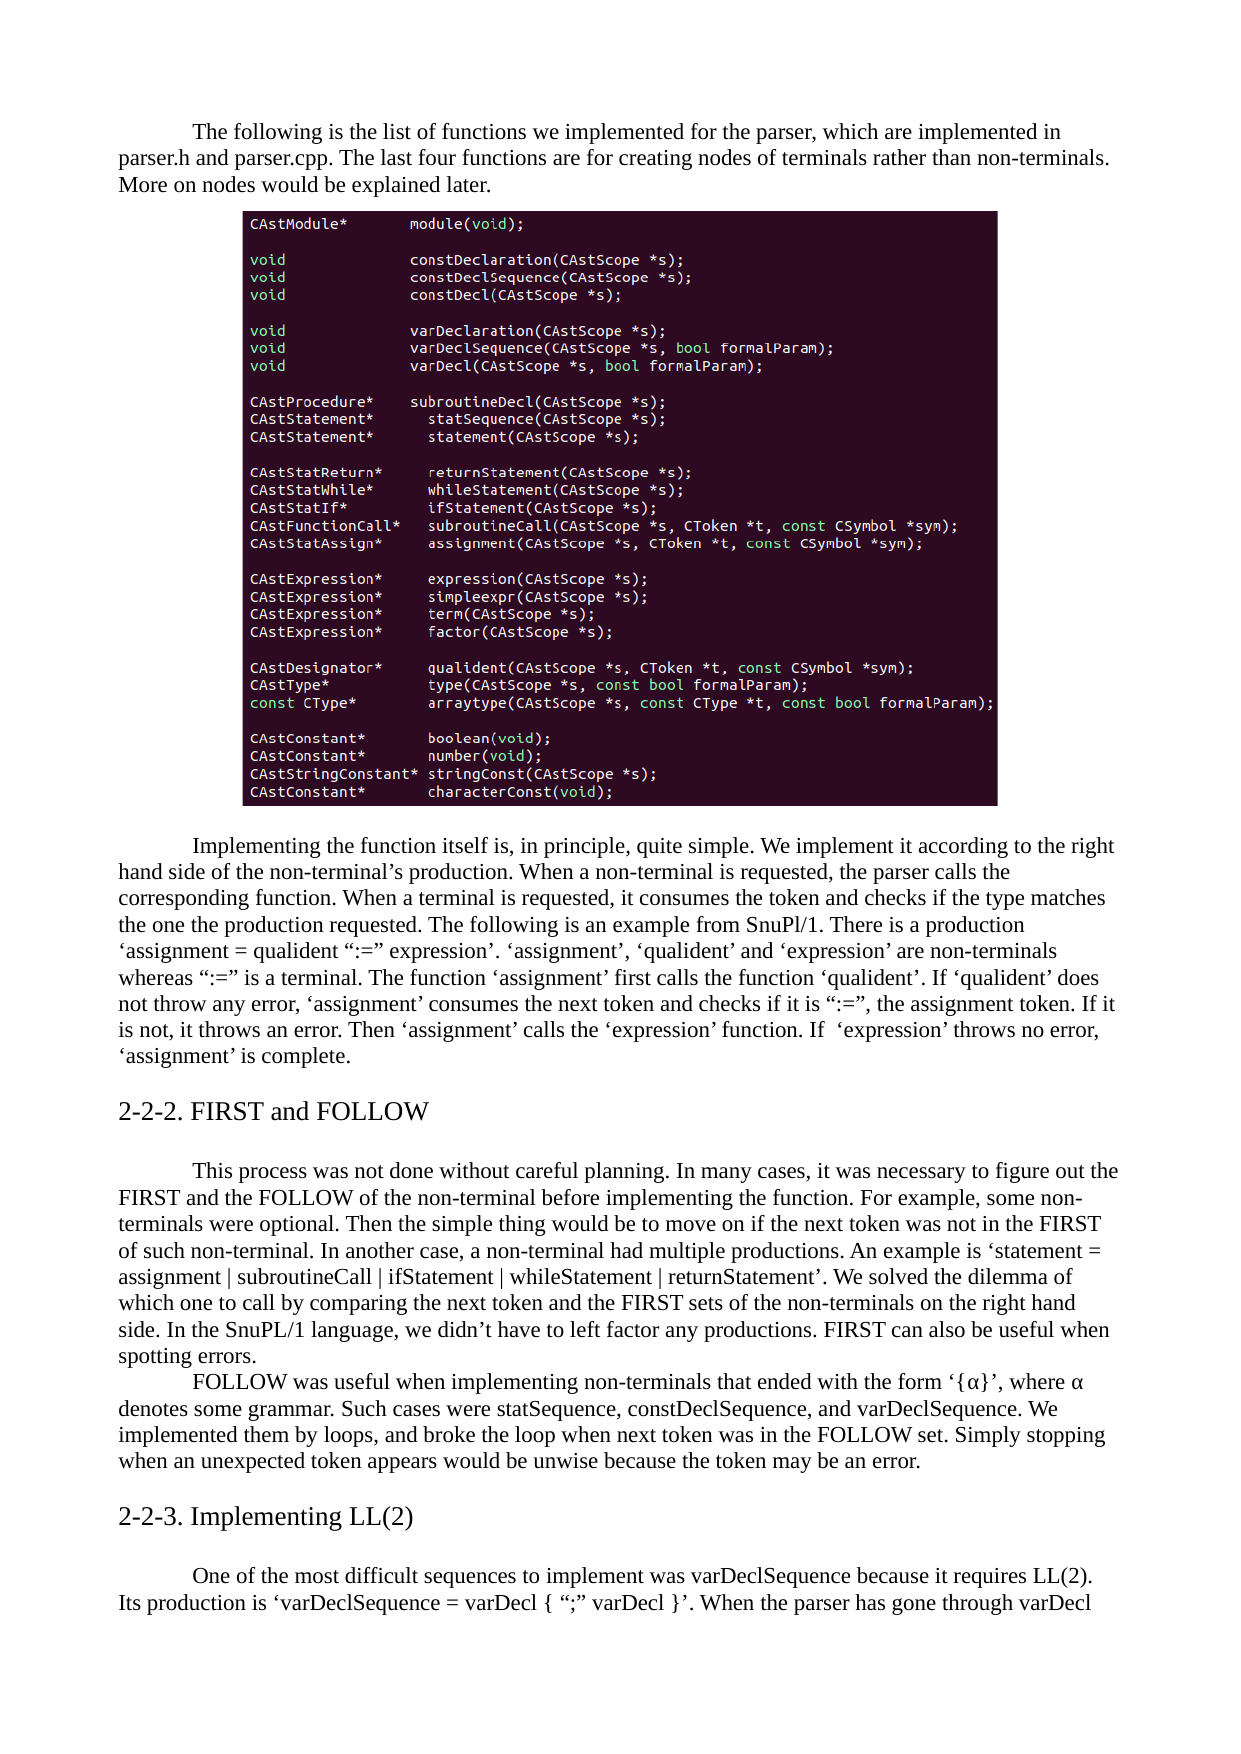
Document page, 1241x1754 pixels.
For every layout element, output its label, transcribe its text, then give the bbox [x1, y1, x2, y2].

text Implementing the function itself is, in principle, quite simple. We implement it according to the right hand side of the non-terminal’s production. When a non-terminal is requested, the parser calls the corresponding function. When a terminal is requested, it consumes the token and checks if the type matches the one the production requested. The following is an example from SnuPl/1. There is a production ‘assignment = qualident “:=” expression’. ‘assignment’, ‘qualident’ and ‘expression’ are non-terminals whereas “:=” is a terminal. The function ‘assignment’ first calls the function ‘qualident’. If ‘qualident’ does not throw any error, ‘assignment’ consumes the next token and checks if it is “:=”, the assignment token. If it is not, it throws an error. Then ‘assignment’ calls the ‘expression’ function. If ‘expression’ throws no error, ‘assignment’ is complete. [118, 832, 1122, 1069]
text 2-2-3. Implementing LL(2) [118, 1500, 1122, 1531]
text The following is the list of functions we implemented for the parser, which are implemented in parser.h and parser.cpp. The last four functions are for creating nodes of terminals rather than non-terminals. More on nodes would be explained later. [118, 118, 1122, 197]
text This process was not done without careful planning. In many cases, it was necessary to figure out the FIRST and the FOLLOW of the non-terminal before implementing the function. For example, some non-terminals were optional. Then the simple thing would be to move on if the next token was not in the FIRST of such non-terminal. In another case, a non-terminal had multiple productions. An example is ‘statement = assignment | subroutineCall | ifStatement | whileStatement | returnStatement’. We solved the dilemma of which one to call by comparing the next token and the FIRST sets of the non-terminals on the right hand side. In the SnuPL/1 language, we didn’t have to left factor any productions. FIRST can also be useful when spotting errors. [118, 1158, 1122, 1368]
picture [242, 211, 998, 806]
text FOLLOW was useful when implementing non-terminals that ended with the form ‘{α}’, where α denotes some grammar. Such cases were statSequence, constDeclSequence, and varDeclSequence. We implemented them by loops, and broke the loop when next token was in the FOLLOW set. Simply stopping when an unexpected token appears would be unwise because the token may be an error. [118, 1368, 1122, 1474]
text One of the most difficult sequences to implement was varDeclSequence because it requires LL(2). Its production is ‘varDeclSequence = varDecl { “;” varDecl }’. When the parser has gone through varDecl [118, 1562, 1122, 1615]
text 2-2-2. FIRST and FOLLOW [118, 1095, 1122, 1126]
